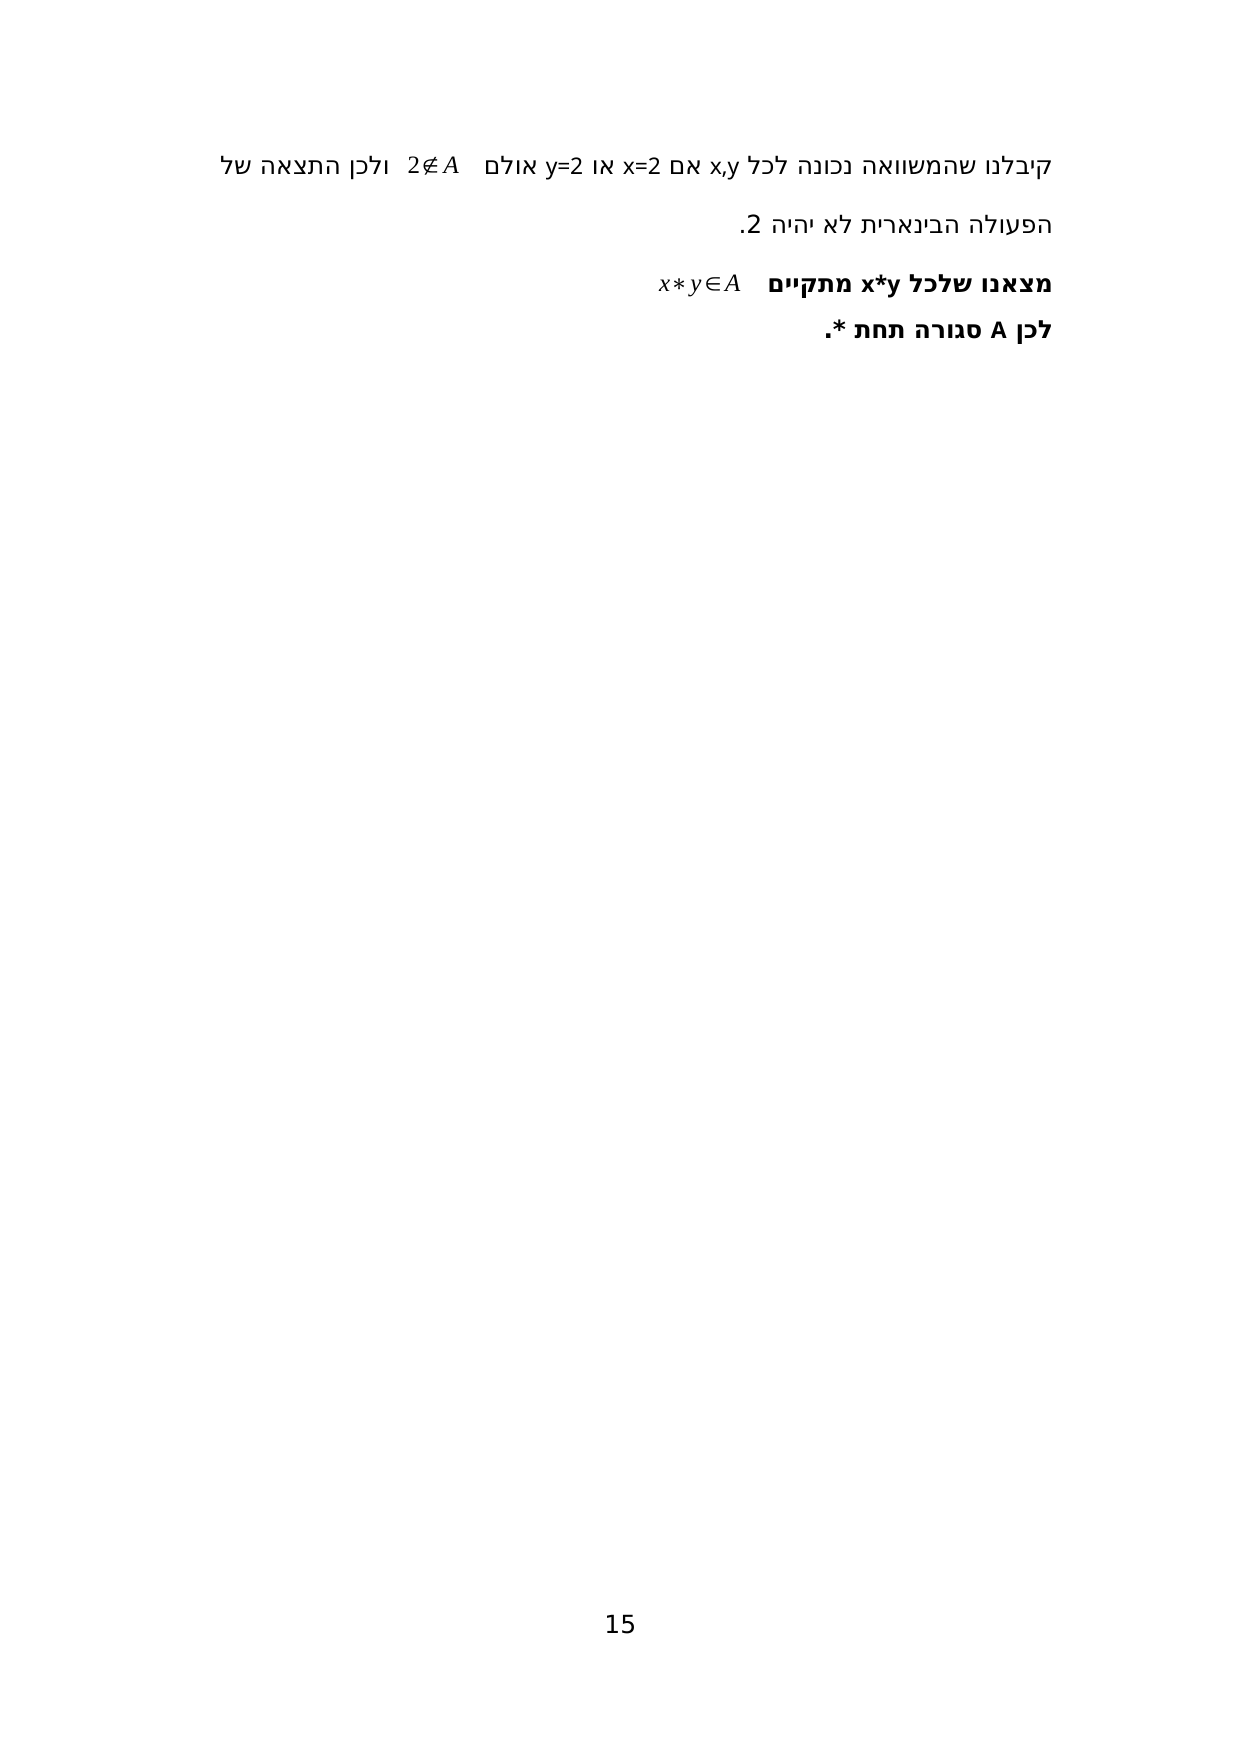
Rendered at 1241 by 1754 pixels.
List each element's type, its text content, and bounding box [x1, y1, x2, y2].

text קיבלנו שהמשוואה נכונה לכל x,y אם x=2 או y=2 אולם ולכן התצאה של הפעולה הבינארית לא יהיה 2. [187, 150, 1053, 239]
text לכן A סגורה תחת *. [187, 314, 1053, 346]
text מצאנו שלכל x*y מתקיים [187, 268, 1053, 299]
